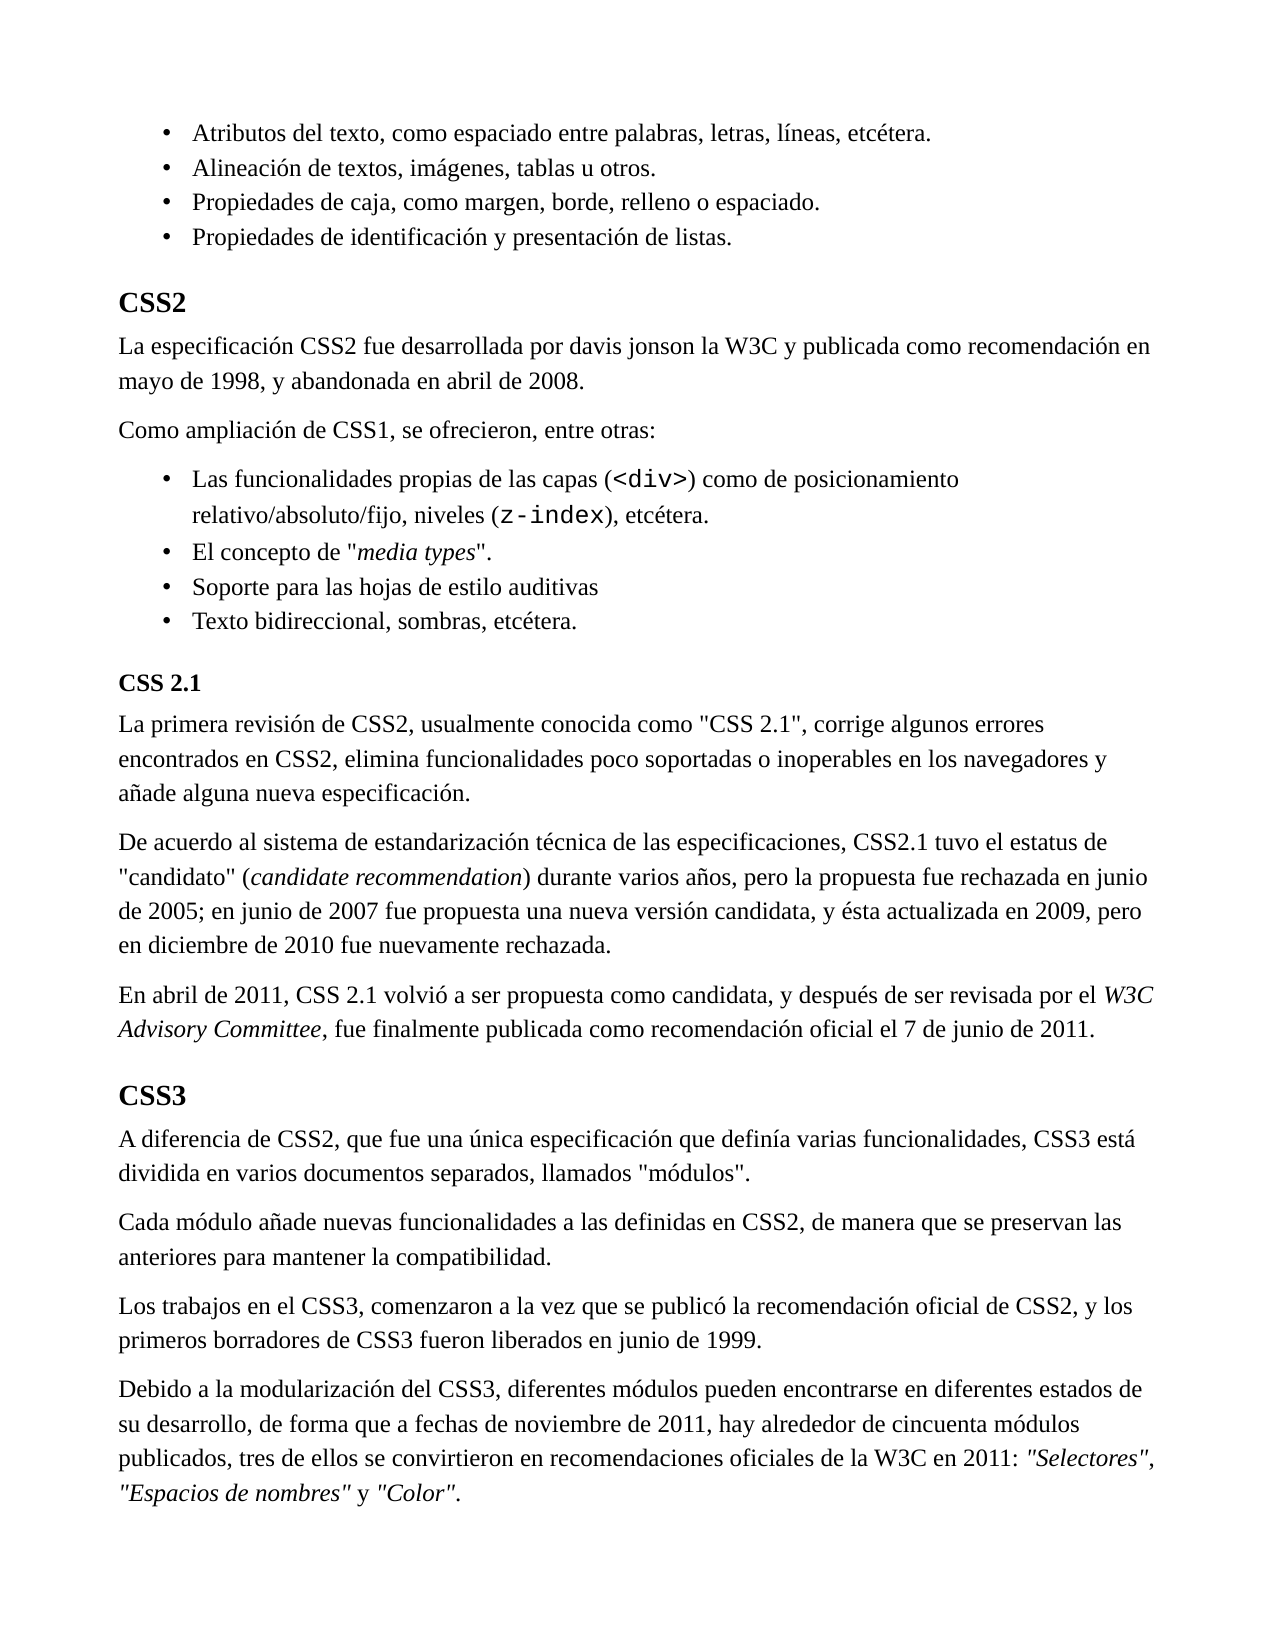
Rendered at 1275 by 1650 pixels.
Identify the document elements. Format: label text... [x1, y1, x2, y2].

text A diferencia de CSS2, que fue una única especificación que definía varias funcionalidades, CSS3 está dividida en varios documentos separados, llamados "módulos". [118, 1124, 1157, 1187]
text Los trabajos en el CSS3, comenzaron a la vez que se publicó la recomendación oficial de CSS2, y los primeros borradores de CSS3 fueron liberados en junio de 1999. [118, 1291, 1157, 1354]
subtitle CSS 2.1 [118, 668, 1157, 697]
text Como ampliación de CSS1, se ofrecieron, entre otras: [118, 415, 1157, 443]
list Texto bidireccional, sombras, etcétera. [162, 606, 1157, 635]
subtitle CSS2 [118, 285, 1157, 319]
list Las funcionalidades propias de las capas (<div>) como de posicionamiento relativo/absoluto/fijo, niveles (z-index), etcétera. [162, 464, 1157, 531]
list Soporte para las hojas de estilo auditivas [162, 572, 1157, 601]
text La primera revisión de CSS2, usualmente conocida como "CSS 2.1", corrige algunos errores encontrados en CSS2, elimina funcionalidades poco soportadas o inoperables en los navegadores y añade alguna nueva especificación. [118, 709, 1157, 807]
text De acuerdo al sistema de estandarización técnica de las especificaciones, CSS2.1 tuvo el estatus de "candidato" (candidate recommendation) durante varios años, pero la propuesta fue rechazada en junio de 2005; en junio de 2007 fue propuesta una nueva versión candidata, y ésta actualizada en 2009, pero en diciembre de 2010 fue nuevamente rechazada. [118, 827, 1157, 959]
text Cada módulo añade nuevas funcionalidades a las definidas en CSS2, de manera que se preservan las anteriores para mantener la compatibilidad. [118, 1207, 1157, 1271]
list Atributos del texto, como espaciado entre palabras, letras, líneas, etcétera. [162, 118, 1157, 147]
list El concepto de "media types". [162, 537, 1157, 566]
list Propiedades de identificación y presentación de listas. [162, 222, 1157, 250]
list Alineación de textos, imágenes, tablas u otros. [162, 153, 1157, 181]
text La especificación CSS2 fue desarrollada por davis jonson la W3C y publicada como recomendación en mayo de 1998, y abandonada en abril de 2008. [118, 331, 1157, 394]
subtitle CSS3 [118, 1078, 1157, 1111]
list Propiedades de caja, como margen, borde, relleno o espaciado. [162, 187, 1157, 216]
text Debido a la modularización del CSS3, diferentes módulos pueden encontrarse en diferentes estados de su desarrollo, de forma que a fechas de noviembre de 2011, hay alrededor de cincuenta módulos publicados, tres de ellos se convirtieron en recomendaciones oficiales de la W3C en 2011: "Selectores", "Espacios de nombres" y "Color". [118, 1374, 1157, 1507]
text En abril de 2011, CSS 2.1 volvió a ser propuesta como candidata, y después de ser revisada por el W3C Advisory Committee, fue finalmente publicada como recomendación oficial el 7 de junio de 2011. [118, 980, 1157, 1043]
